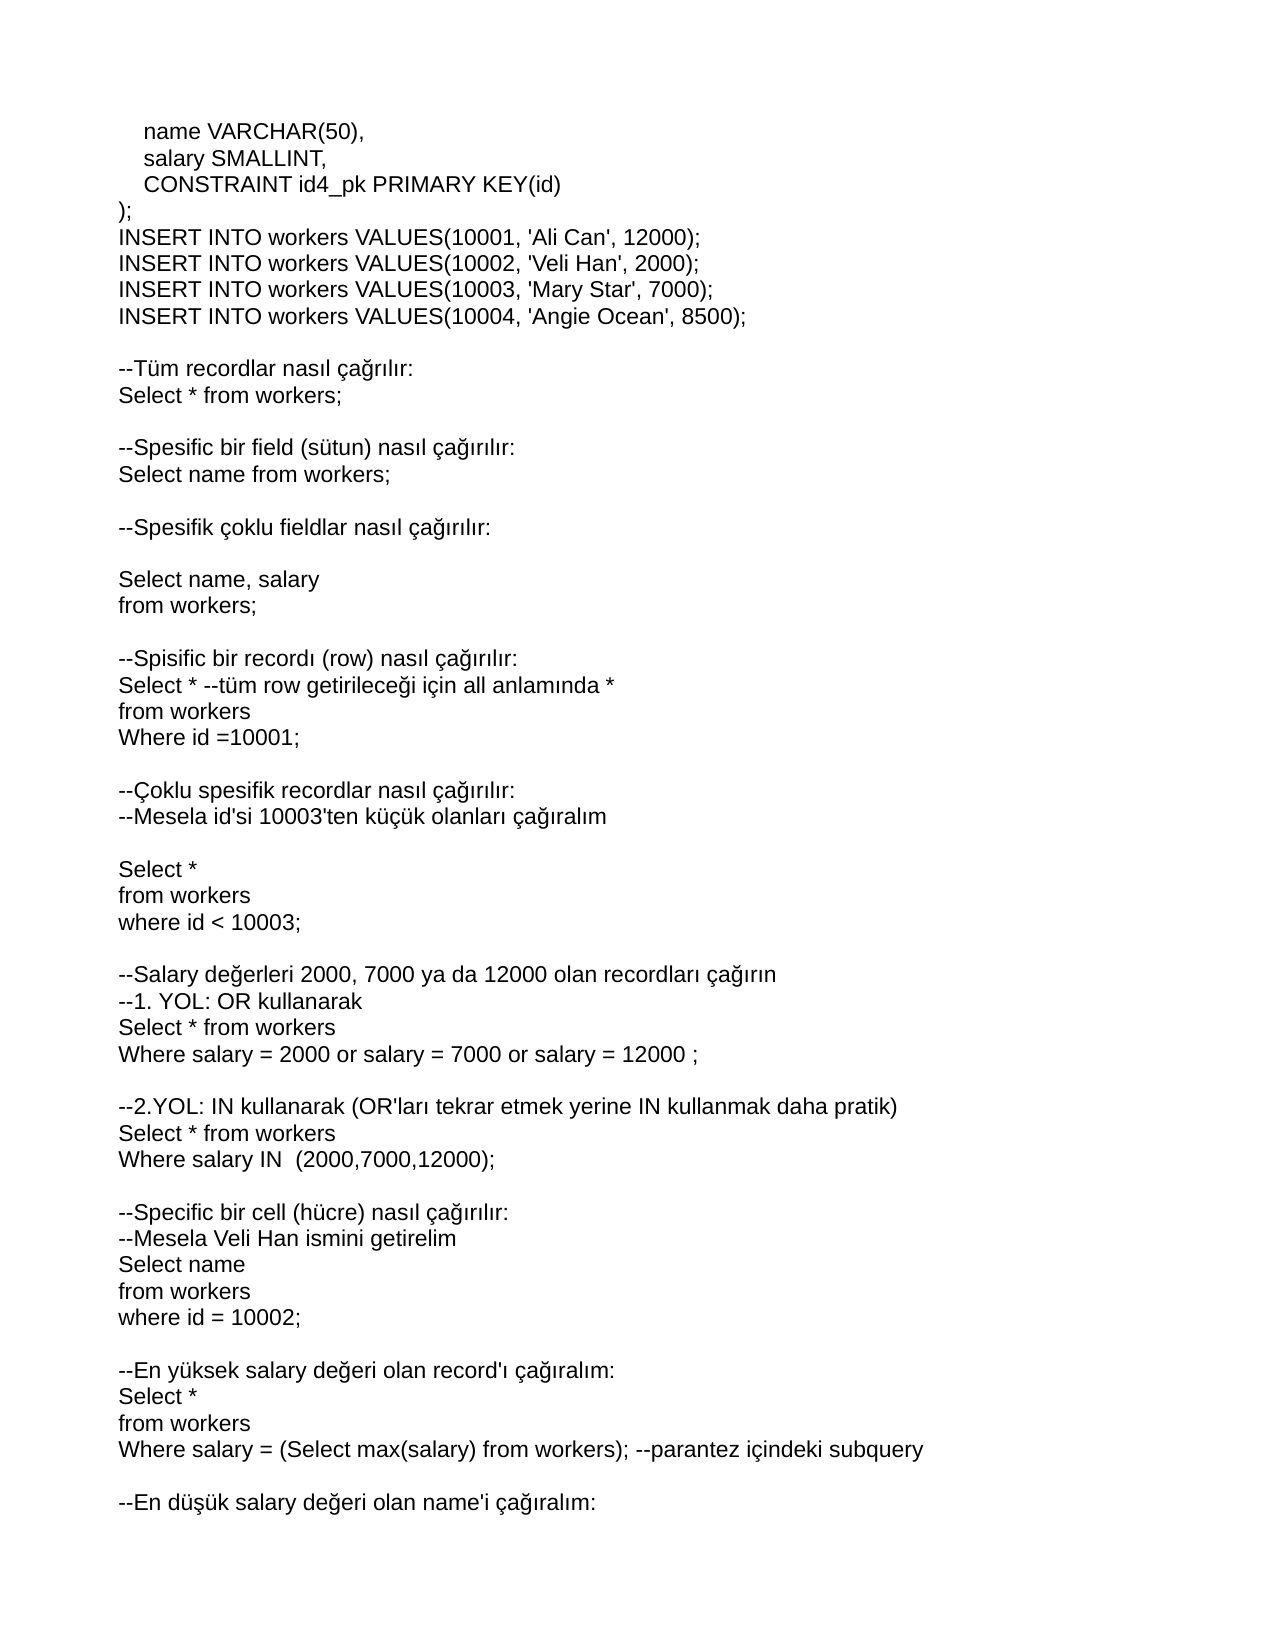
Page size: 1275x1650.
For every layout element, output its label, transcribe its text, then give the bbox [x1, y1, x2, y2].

text INSERT INTO workers VALUES(10002, 'Veli Han', 2000); [118, 250, 1157, 276]
text from workers [118, 698, 1157, 724]
text Where salary IN (2000,7000,12000); [118, 1146, 1157, 1172]
text Select name [118, 1251, 1157, 1278]
text from workers; [118, 592, 1157, 619]
text INSERT INTO workers VALUES(10003, 'Mary Star', 7000); [118, 276, 1157, 303]
text --2.YOL: IN kullanarak (OR'ları tekrar etmek yerine IN kullanmak daha pratik) [118, 1093, 1157, 1119]
text --Spesifik çoklu fieldlar nasıl çağırılır: [118, 513, 1157, 540]
text Select * [118, 856, 1157, 882]
text name VARCHAR(50), [118, 118, 1157, 144]
text --Specific bir cell (hücre) nasıl çağırılır: [118, 1199, 1157, 1225]
text --En düşük salary değeri olan name'i çağıralım: [118, 1488, 1157, 1515]
text where id < 10003; [118, 909, 1157, 935]
text Where salary = 2000 or salary = 7000 or salary = 12000 ; [118, 1041, 1157, 1067]
text Select * from workers [118, 1119, 1157, 1146]
text Select name from workers; [118, 461, 1157, 487]
text Select * --tüm row getirileceği için all anlamında * [118, 672, 1157, 698]
text Where id =10001; [118, 724, 1157, 751]
text --1. YOL: OR kullanarak [118, 988, 1157, 1014]
text --Spesific bir field (sütun) nasıl çağırılır: [118, 434, 1157, 461]
text --Salary değerleri 2000, 7000 ya da 12000 olan recordları çağırın [118, 961, 1157, 988]
text INSERT INTO workers VALUES(10001, 'Ali Can', 12000); [118, 223, 1157, 250]
text from workers [118, 882, 1157, 909]
text --Spisific bir recordı (row) nasıl çağırılır: [118, 645, 1157, 672]
text salary SMALLINT, [118, 144, 1157, 171]
text where id = 10002; [118, 1304, 1157, 1330]
text ); [118, 197, 1157, 223]
text --Mesela id'si 10003'ten küçük olanları çağıralım [118, 803, 1157, 830]
text Select * from workers [118, 1014, 1157, 1041]
text --Tüm recordlar nasıl çağrılır: [118, 355, 1157, 382]
text Select name, salary [118, 566, 1157, 592]
text Select * from workers; [118, 382, 1157, 408]
text INSERT INTO workers VALUES(10004, 'Angie Ocean', 8500); [118, 303, 1157, 329]
text CONSTRAINT id4_pk PRIMARY KEY(id) [118, 171, 1157, 197]
text from workers [118, 1278, 1157, 1304]
text Select * [118, 1383, 1157, 1409]
text --En yüksek salary değeri olan record'ı çağıralım: [118, 1357, 1157, 1383]
text --Mesela Veli Han ismini getirelim [118, 1225, 1157, 1251]
text from workers [118, 1409, 1157, 1436]
text --Çoklu spesifik recordlar nasıl çağırılır: [118, 777, 1157, 803]
text Where salary = (Select max(salary) from workers); --parantez içindeki subquery [118, 1436, 1157, 1462]
